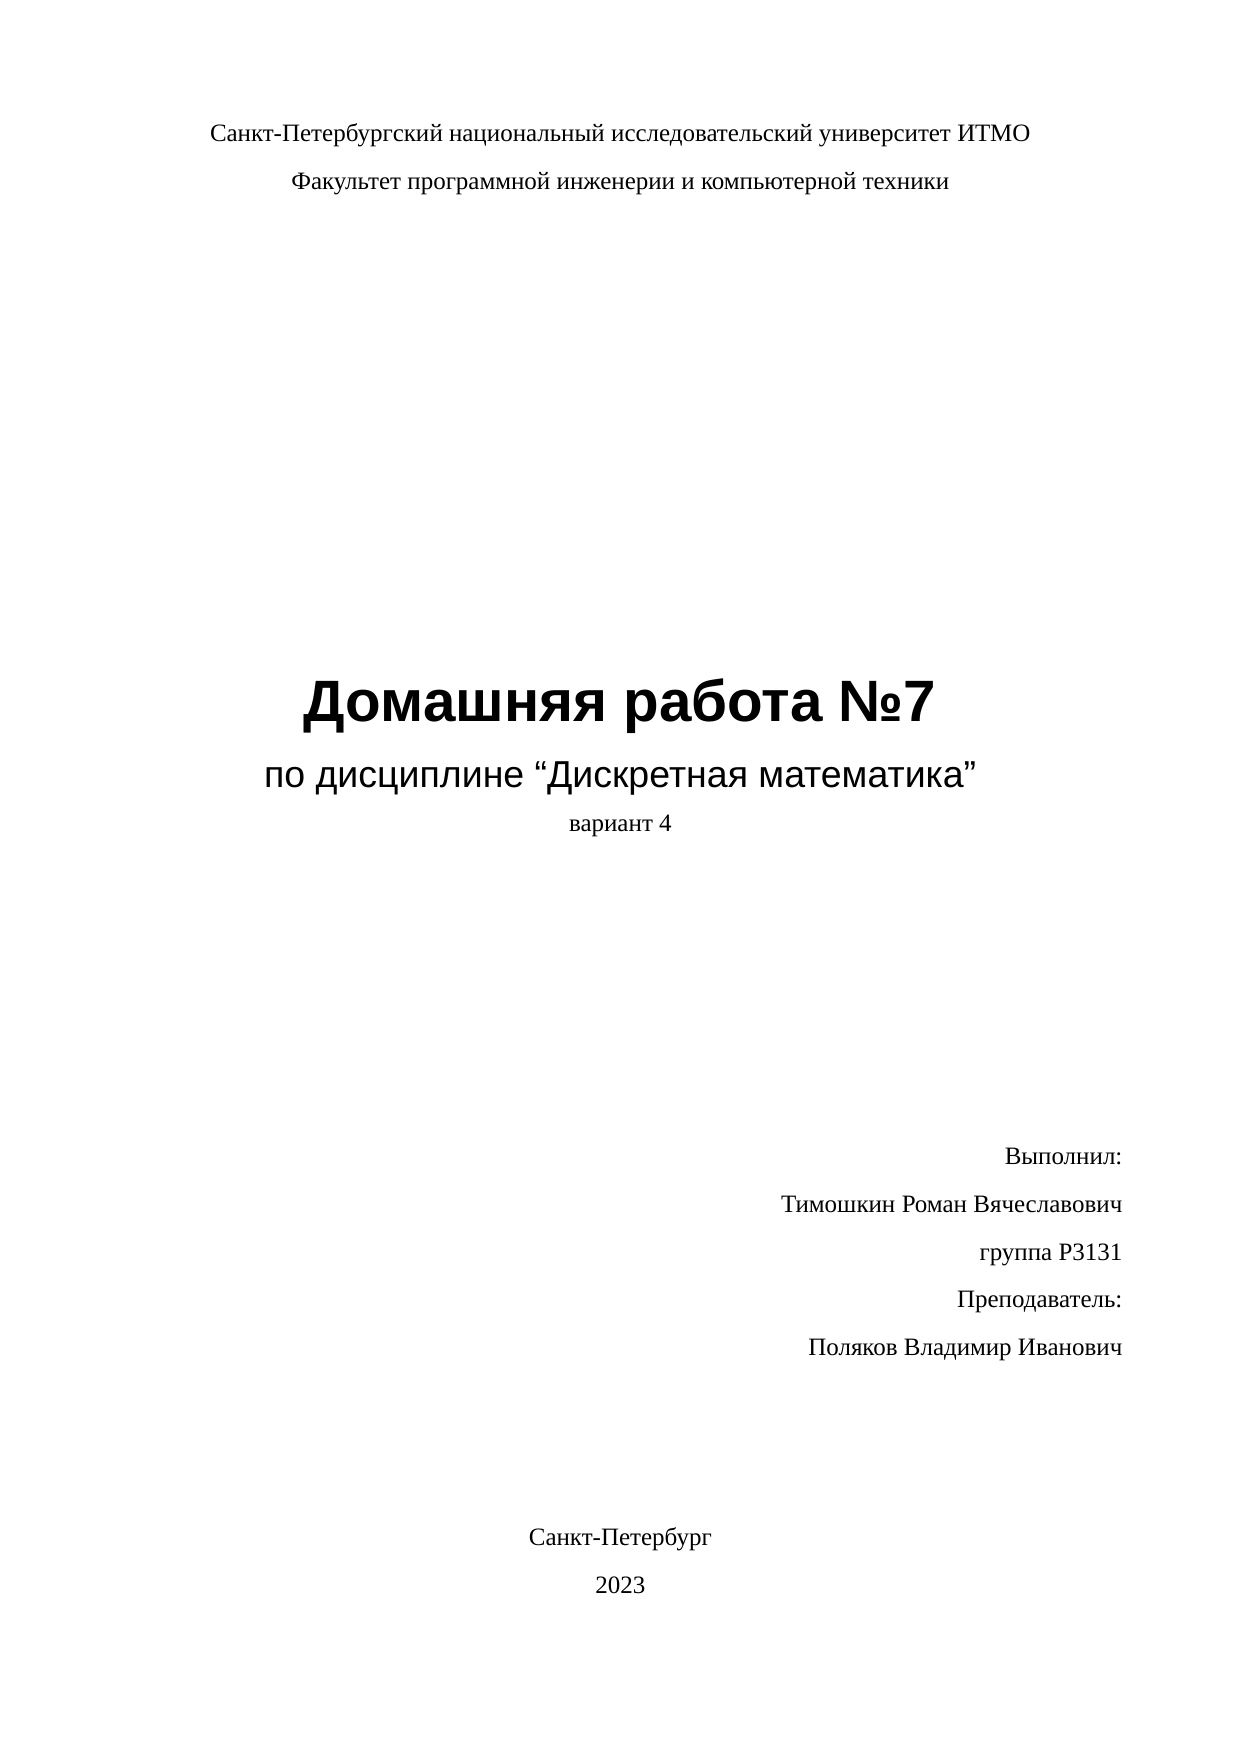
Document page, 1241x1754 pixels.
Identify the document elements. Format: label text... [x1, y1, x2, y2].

text Факультет программной инженерии и компьютерной техники [118, 166, 1122, 194]
text Поляков Владимир Иванович [118, 1332, 1122, 1361]
text 2023 [118, 1570, 1122, 1599]
text группа P3131 [118, 1237, 1122, 1265]
title Домашняя работа №7 [118, 667, 1122, 734]
text Санкт-Петербург [118, 1522, 1122, 1551]
text Выполнил: [118, 1141, 1122, 1170]
text Санкт-Петербургский национальный исследовательский университет ИТМО [118, 118, 1122, 147]
subtitle по дисциплине “Дискретная математика” [118, 753, 1122, 796]
text Тимошкин Роман Вячеславович [118, 1189, 1122, 1218]
text вариант 4 [118, 808, 1122, 837]
text Преподаватель: [118, 1284, 1122, 1313]
